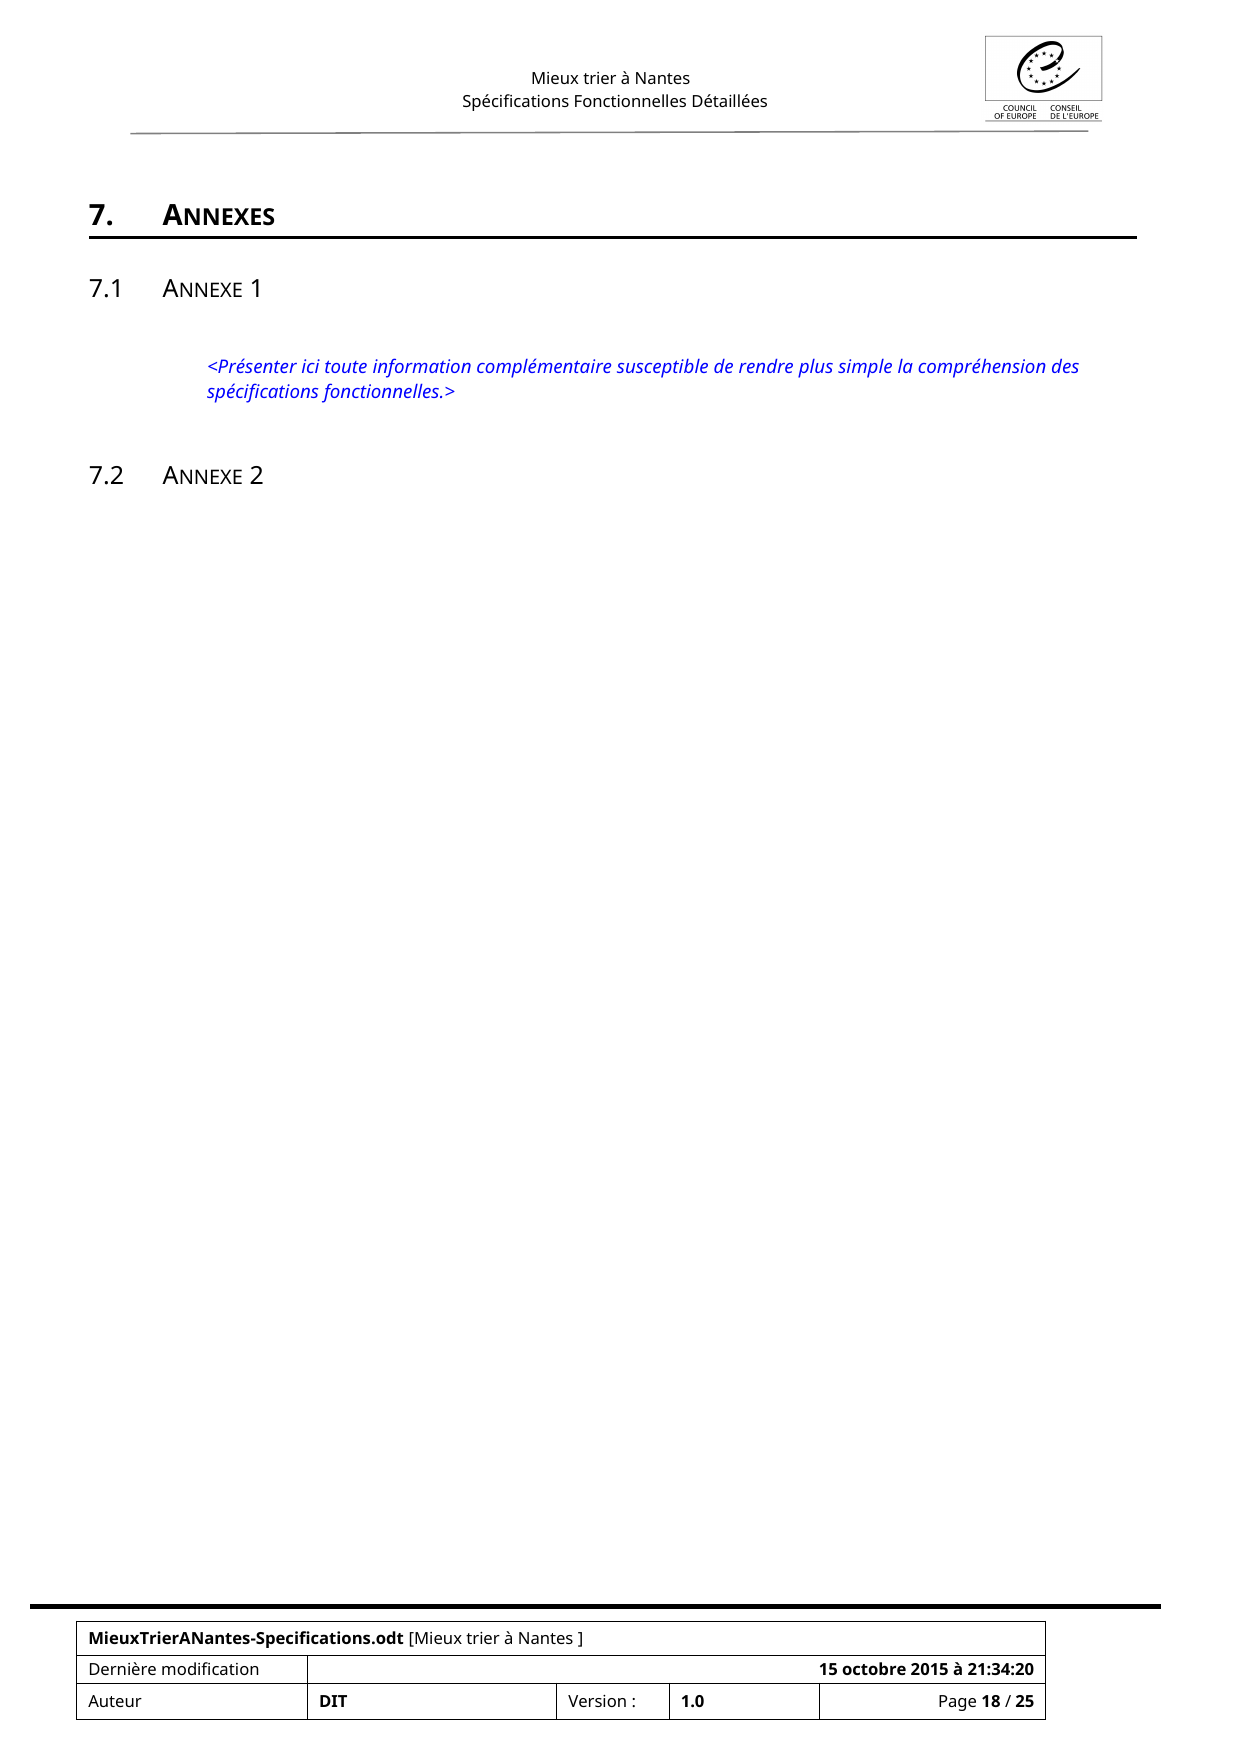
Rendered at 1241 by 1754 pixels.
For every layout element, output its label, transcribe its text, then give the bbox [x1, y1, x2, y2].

text <Présenter ici toute information complémentaire susceptible de rendre plus simple la compréhension des spécifications fonctionnelles.> [207, 353, 1124, 404]
subtitle Annexe 1 [89, 270, 1137, 307]
subtitle Annexe 2 [89, 457, 1137, 493]
subtitle Annexes [89, 194, 1137, 236]
picture [981, 32, 1104, 125]
